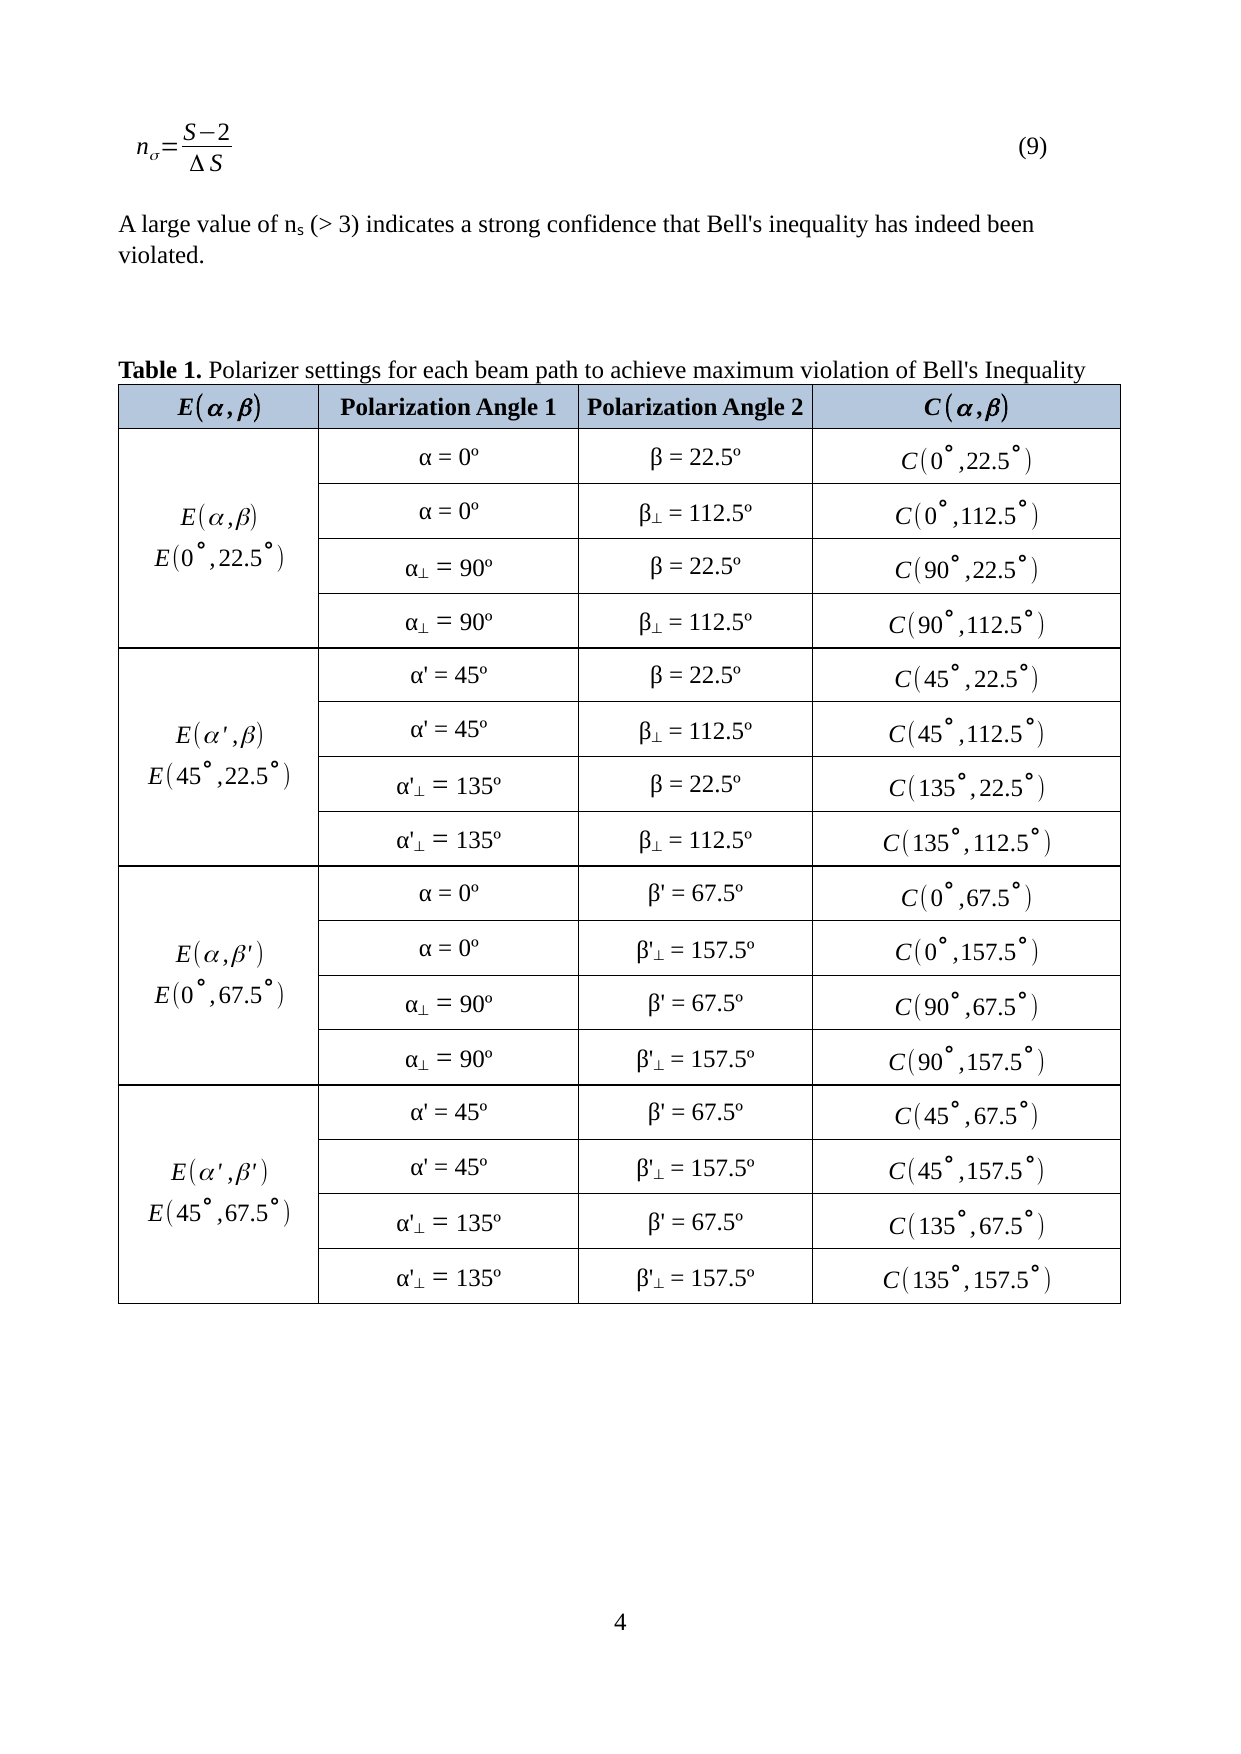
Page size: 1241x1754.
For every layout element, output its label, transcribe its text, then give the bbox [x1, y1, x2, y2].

table_header Polarization Angle 2 [579, 385, 812, 428]
table_cell β = 22.5º [579, 649, 812, 701]
table_cell β⟂ = 112.5º [579, 594, 812, 647]
table_cell β⟂ = 112.5º [579, 484, 812, 538]
table_cell α = 0º [319, 484, 578, 538]
table_cell α = 0º [319, 921, 578, 974]
table_cell α⟂ = 90º [319, 594, 578, 647]
text Table 1. Polarizer settings for each beam path to achieve maximum violation of Bell's Inequality [118, 355, 1122, 384]
text (9) [118, 118, 1122, 177]
table_header Polarization Angle 1 [319, 385, 578, 428]
table_cell [813, 649, 1120, 701]
table_cell β = 22.5º [579, 757, 812, 811]
table_cell β'⟂ = 157.5º [579, 921, 812, 974]
table_cell [813, 539, 1120, 592]
table_cell [119, 1086, 318, 1302]
table_cell α' = 45º [319, 702, 578, 756]
table_cell [813, 429, 1120, 483]
table_cell [119, 867, 318, 1084]
table_cell [813, 1086, 1120, 1138]
table_cell α' = 45º [319, 1086, 578, 1138]
table_cell [813, 921, 1120, 974]
table_cell α'⟂ = 135º [319, 757, 578, 811]
table_cell β⟂ = 112.5º [579, 702, 812, 756]
table_cell [813, 702, 1120, 756]
table_cell α'⟂ = 135º [319, 1194, 578, 1248]
table_cell [119, 429, 318, 647]
table_header [119, 385, 318, 428]
table_cell β' = 67.5º [579, 976, 812, 1029]
table_cell β'⟂ = 157.5º [579, 1140, 812, 1193]
table_cell [813, 1194, 1120, 1248]
table_cell α'⟂ = 135º [319, 1249, 578, 1302]
table_cell [813, 976, 1120, 1029]
table_cell [813, 1030, 1120, 1084]
table_cell α⟂ = 90º [319, 1030, 578, 1084]
table_cell β = 22.5º [579, 429, 812, 483]
table_cell β'⟂ = 157.5º [579, 1030, 812, 1084]
table_cell β' = 67.5º [579, 1086, 812, 1138]
table_cell α'⟂ = 135º [319, 812, 578, 865]
text A large value of ns (> 3) indicates a strong confidence that Bell's inequality has indeed been violated. [118, 206, 1122, 269]
table_cell β' = 67.5º [579, 1194, 812, 1248]
table_cell α = 0º [319, 867, 578, 920]
table_cell [813, 757, 1120, 811]
table_cell α⟂ = 90º [319, 976, 578, 1029]
table_cell β'⟂ = 157.5º [579, 1249, 812, 1302]
table_cell [813, 812, 1120, 865]
table_cell β = 22.5º [579, 539, 812, 592]
table_cell [813, 867, 1120, 920]
table_cell [813, 1140, 1120, 1193]
table_cell α' = 45º [319, 1140, 578, 1193]
table_cell [813, 484, 1120, 538]
table_cell [813, 594, 1120, 647]
table_cell β' = 67.5º [579, 867, 812, 920]
table_cell [119, 649, 318, 865]
table_cell α' = 45º [319, 649, 578, 701]
table_cell α = 0º [319, 429, 578, 483]
table_header [813, 385, 1120, 428]
table_cell α⟂ = 90º [319, 539, 578, 592]
table_cell β⟂ = 112.5º [579, 812, 812, 865]
table_cell [813, 1249, 1120, 1302]
